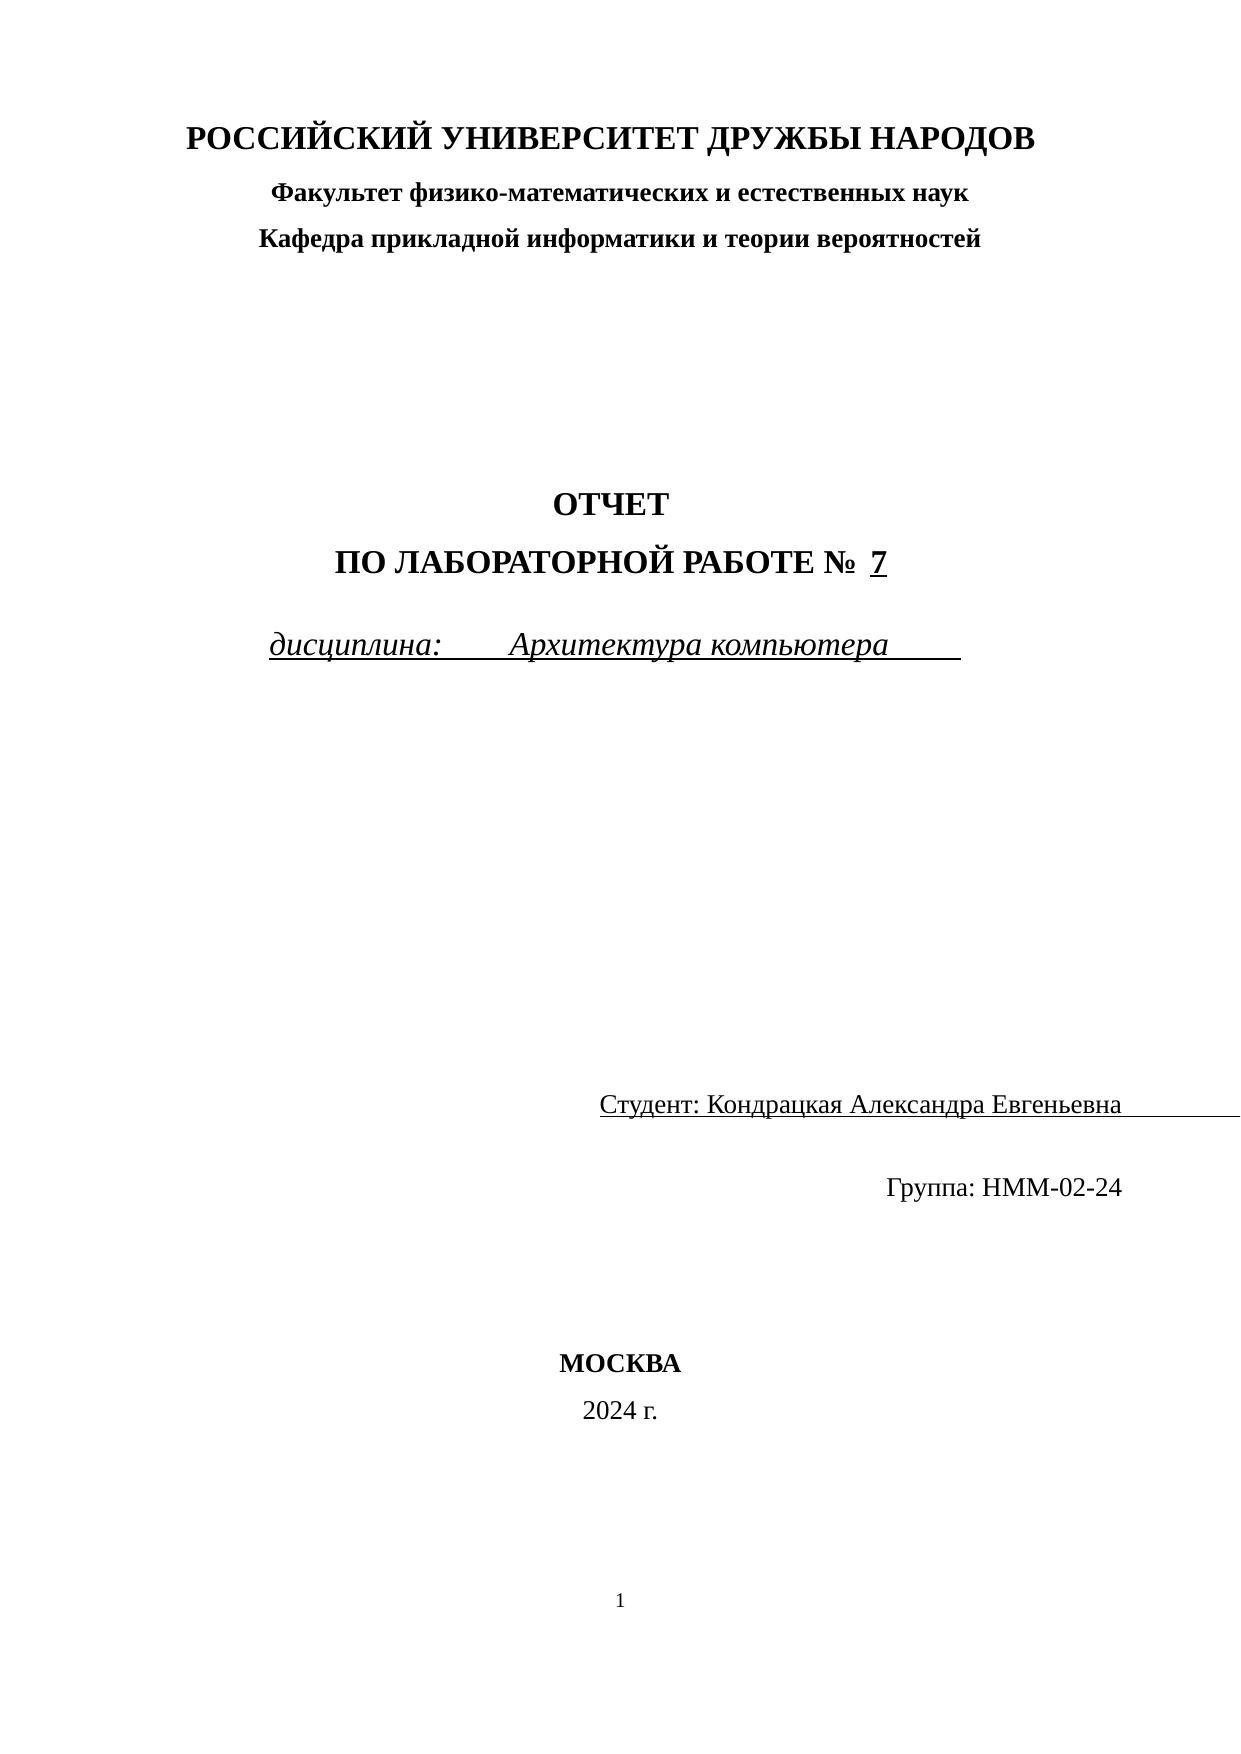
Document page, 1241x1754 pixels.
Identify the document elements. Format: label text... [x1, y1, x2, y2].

text ОТЧЕТ [99, 484, 1122, 523]
text Факультет физико-математических и естественных наук [118, 176, 1122, 207]
text по лабораторной работе № 7 [99, 542, 1122, 580]
text 2024 г. [118, 1394, 1122, 1425]
text Студент: Кондрацкая Александра Евгеньевна [118, 1088, 1122, 1119]
text РОССИЙСКИЙ УНИВЕРСИТЕТ ДРУЖБЫ НАРОДОВ [99, 118, 1122, 156]
text Кафедра прикладной информатики и теории вероятностей [118, 222, 1122, 253]
text дисциплина: Архитектура компьютера [99, 624, 1122, 663]
text Группа: НММ-02-24 [118, 1171, 1122, 1202]
text МОСКВА [118, 1347, 1122, 1378]
